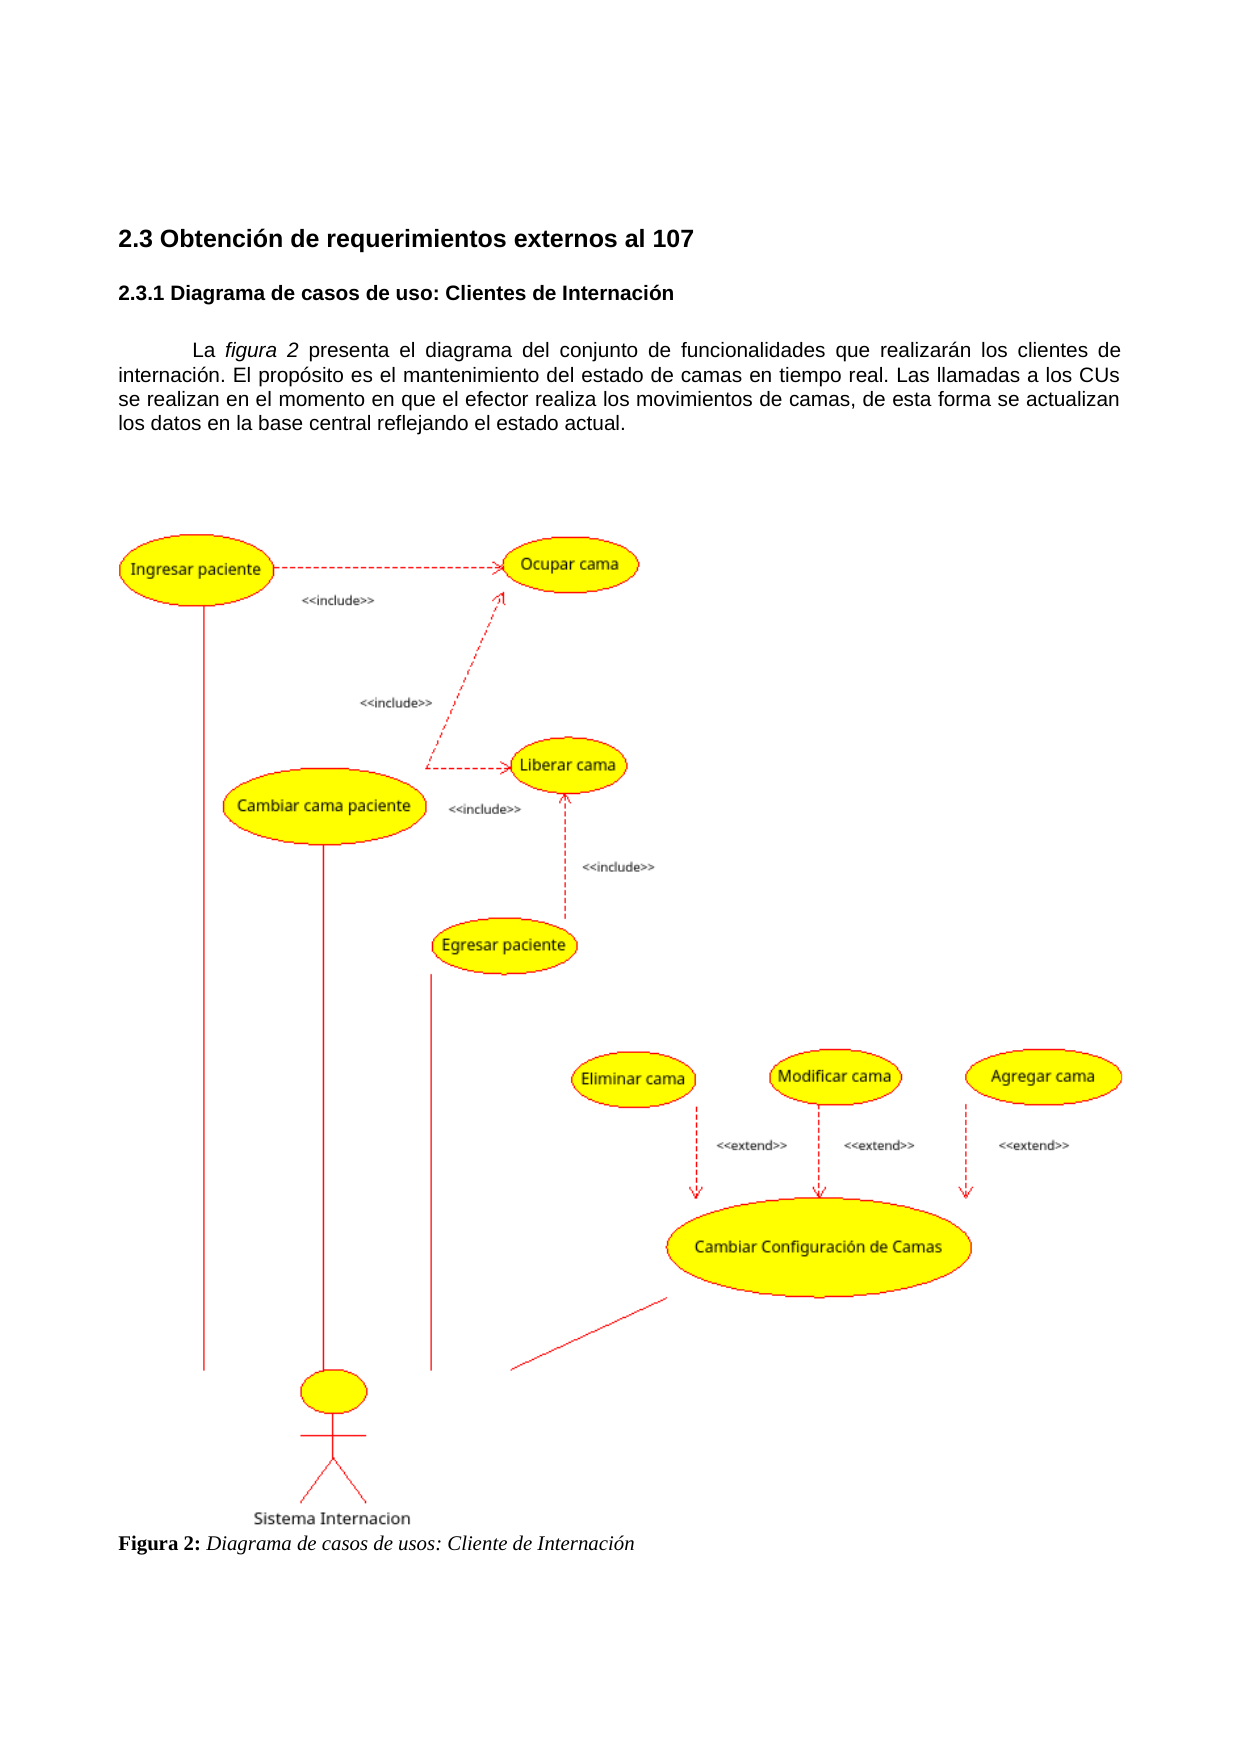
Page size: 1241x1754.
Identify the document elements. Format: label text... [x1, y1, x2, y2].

text Figura 2: Diagrama de casos de usos: Cliente de Internación [118, 1531, 1122, 1554]
picture [118, 533, 1123, 1531]
text La figura 2 presenta el diagrama del conjunto de funcionalidades que realizarán los clientes de internación. El propósito es el mantenimiento del estado de camas en tiempo real. Las llamadas a los CUs se realizan en el momento en que el efector realiza los movimientos de camas, de esta forma se actualizan los datos en la base central reflejando el estado actual. [118, 334, 1122, 434]
text 2.3.1 Diagrama de casos de uso: Clientes de Internación [118, 281, 1122, 305]
text 2.3 Obtención de requerimientos externos al 107 [118, 223, 1122, 252]
